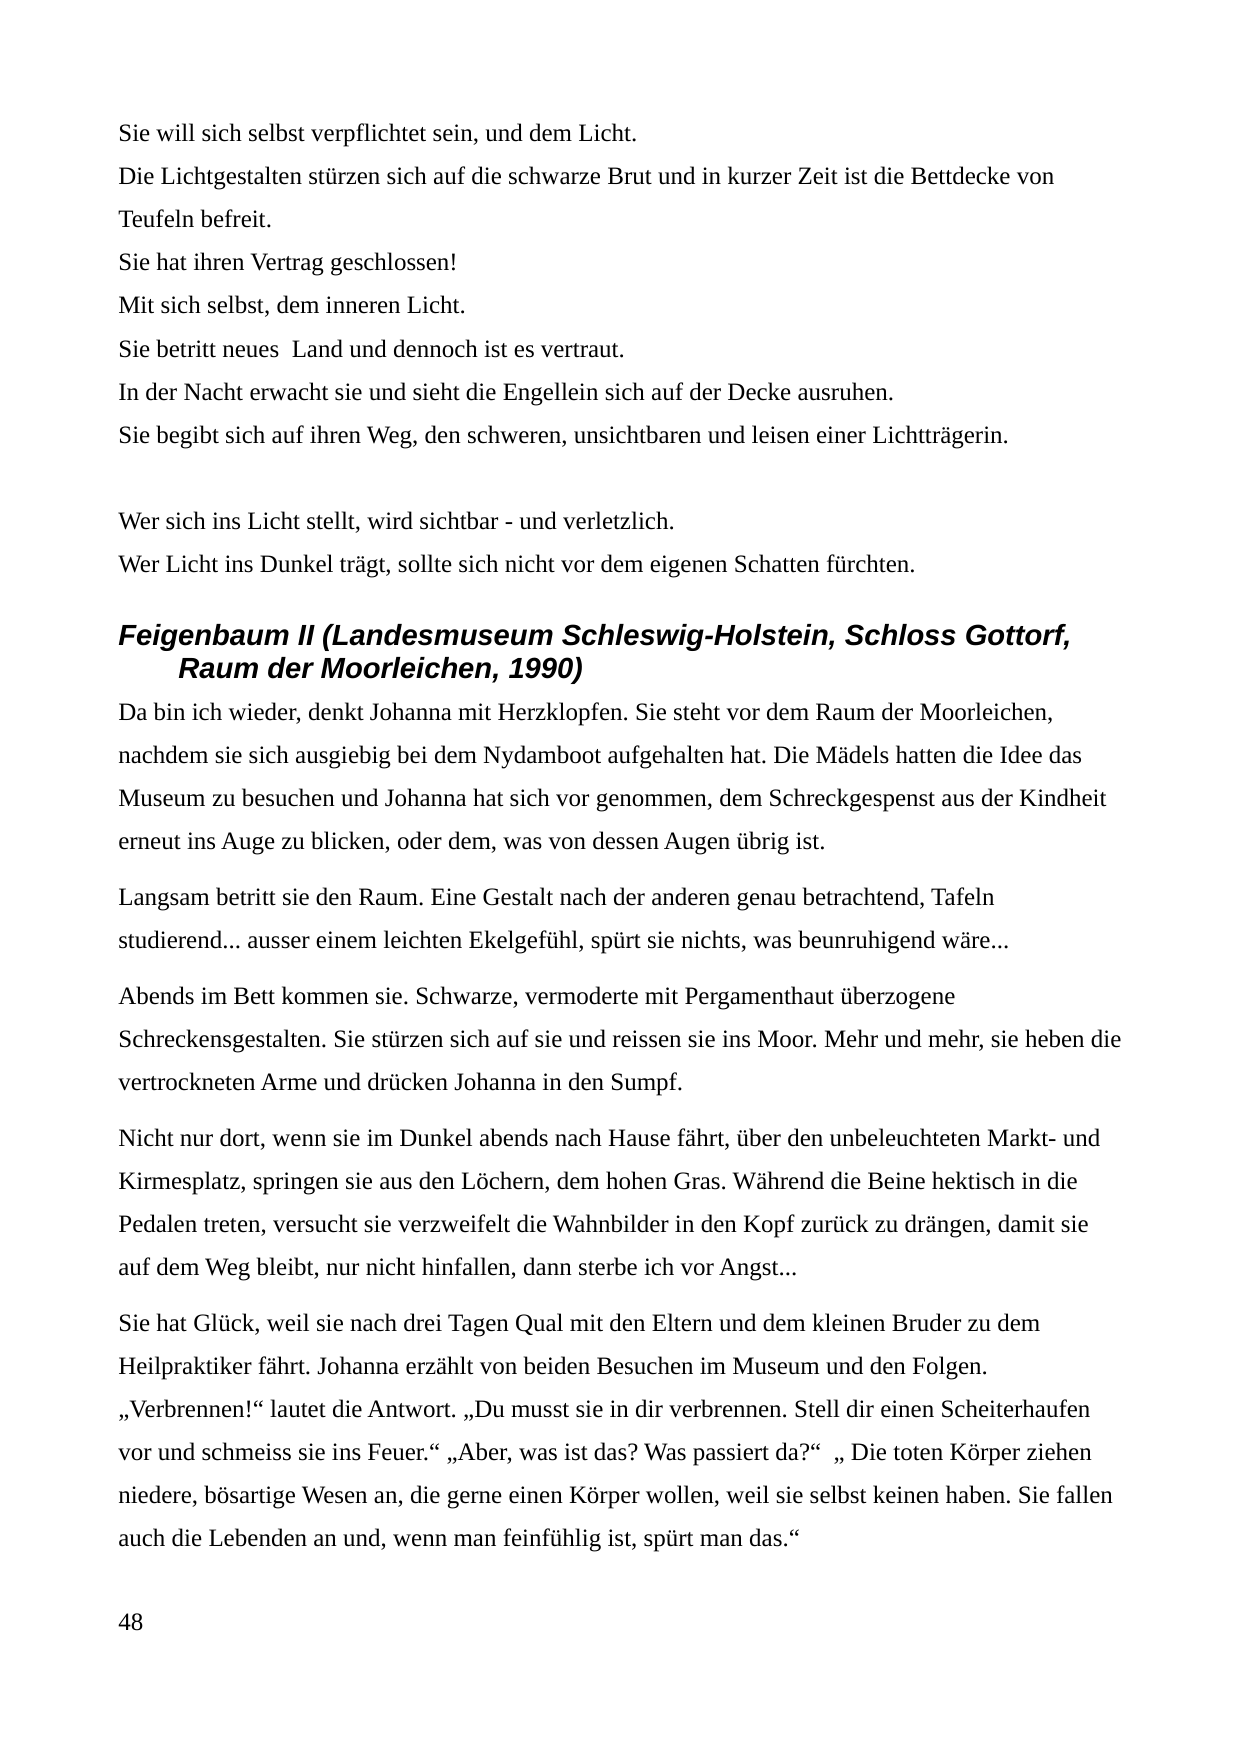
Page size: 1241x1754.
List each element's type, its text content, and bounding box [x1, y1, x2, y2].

text Wer Licht ins Dunkel trägt, sollte sich nicht vor dem eigenen Schatten fürchten. [118, 549, 1122, 578]
text Nicht nur dort, wenn sie im Dunkel abends nach Hause fährt, über den unbeleuchteten Markt- und Kirmesplatz, springen sie aus den Löchern, dem hohen Gras. Während die Beine hektisch in die Pedalen treten, versucht sie verzweifelt die Wahnbilder in den Kopf zurück zu drängen, damit sie auf dem Weg bleibt, nur nicht hinfallen, dann sterbe ich vor Angst... [118, 1123, 1122, 1281]
text In der Nacht erwacht sie und sieht die Engellein sich auf der Decke ausruhen. [118, 377, 1122, 406]
text Abends im Bett kommen sie. Schwarze, vermoderte mit Pergamenthaut überzogene Schreckensgestalten. Sie stürzen sich auf sie und reissen sie ins Moor. Mehr und mehr, sie heben die vertrockneten Arme und drücken Johanna in den Sumpf. [118, 981, 1122, 1096]
text Sie hat Glück, weil sie nach drei Tagen Qual mit den Eltern und dem kleinen Bruder zu dem Heilpraktiker fährt. Johanna erzählt von beiden Besuchen im Museum und den Folgen. „Verbrennen!“ lautet die Antwort. „Du musst sie in dir verbrennen. Stell dir einen Scheiterhaufen vor und schmeiss sie ins Feuer.“ „Aber, was ist das? Was passiert da?“ „ Die toten Körper ziehen niedere, bösartige Wesen an, die gerne einen Körper wollen, weil sie selbst keinen haben. Sie fallen auch die Lebenden an und, wenn man feinfühlig ist, spürt man das.“ [118, 1308, 1122, 1552]
subtitle Feigenbaum II (Landesmuseum Schleswig-Holstein, Schloss Gottorf, Raum der Moorleichen, 1990) [118, 617, 1122, 684]
text Sie betritt neues Land und dennoch ist es vertraut. [118, 334, 1122, 362]
text Mit sich selbst, dem inneren Licht. [118, 291, 1122, 319]
text Sie begibt sich auf ihren Weg, den schweren, unsichtbaren und leisen einer Lichtträgerin. [118, 420, 1122, 449]
text Die Lichtgestalten stürzen sich auf die schwarze Brut und in kurzer Zeit ist die Bettdecke von Teufeln befreit. [118, 161, 1122, 233]
text Wer sich ins Licht stellt, wird sichtbar - und verletzlich. [118, 506, 1122, 535]
text Da bin ich wieder, denkt Johanna mit Herzklopfen. Sie steht vor dem Raum der Moorleichen, nachdem sie sich ausgiebig bei dem Nydamboot aufgehalten hat. Die Mädels hatten die Idee das Museum zu besuchen und Johanna hat sich vor genommen, dem Schreckgespenst aus der Kindheit erneut ins Auge zu blicken, oder dem, was von dessen Augen übrig ist. [118, 697, 1122, 855]
text Langsam betritt sie den Raum. Eine Gestalt nach der anderen genau betrachtend, Tafeln studierend... ausser einem leichten Ekelgefühl, spürt sie nichts, was beunruhigend wäre... [118, 882, 1122, 954]
text Sie hat ihren Vertrag geschlossen! [118, 247, 1122, 276]
text Sie will sich selbst verpflichtet sein, und dem Licht. [118, 118, 1122, 147]
